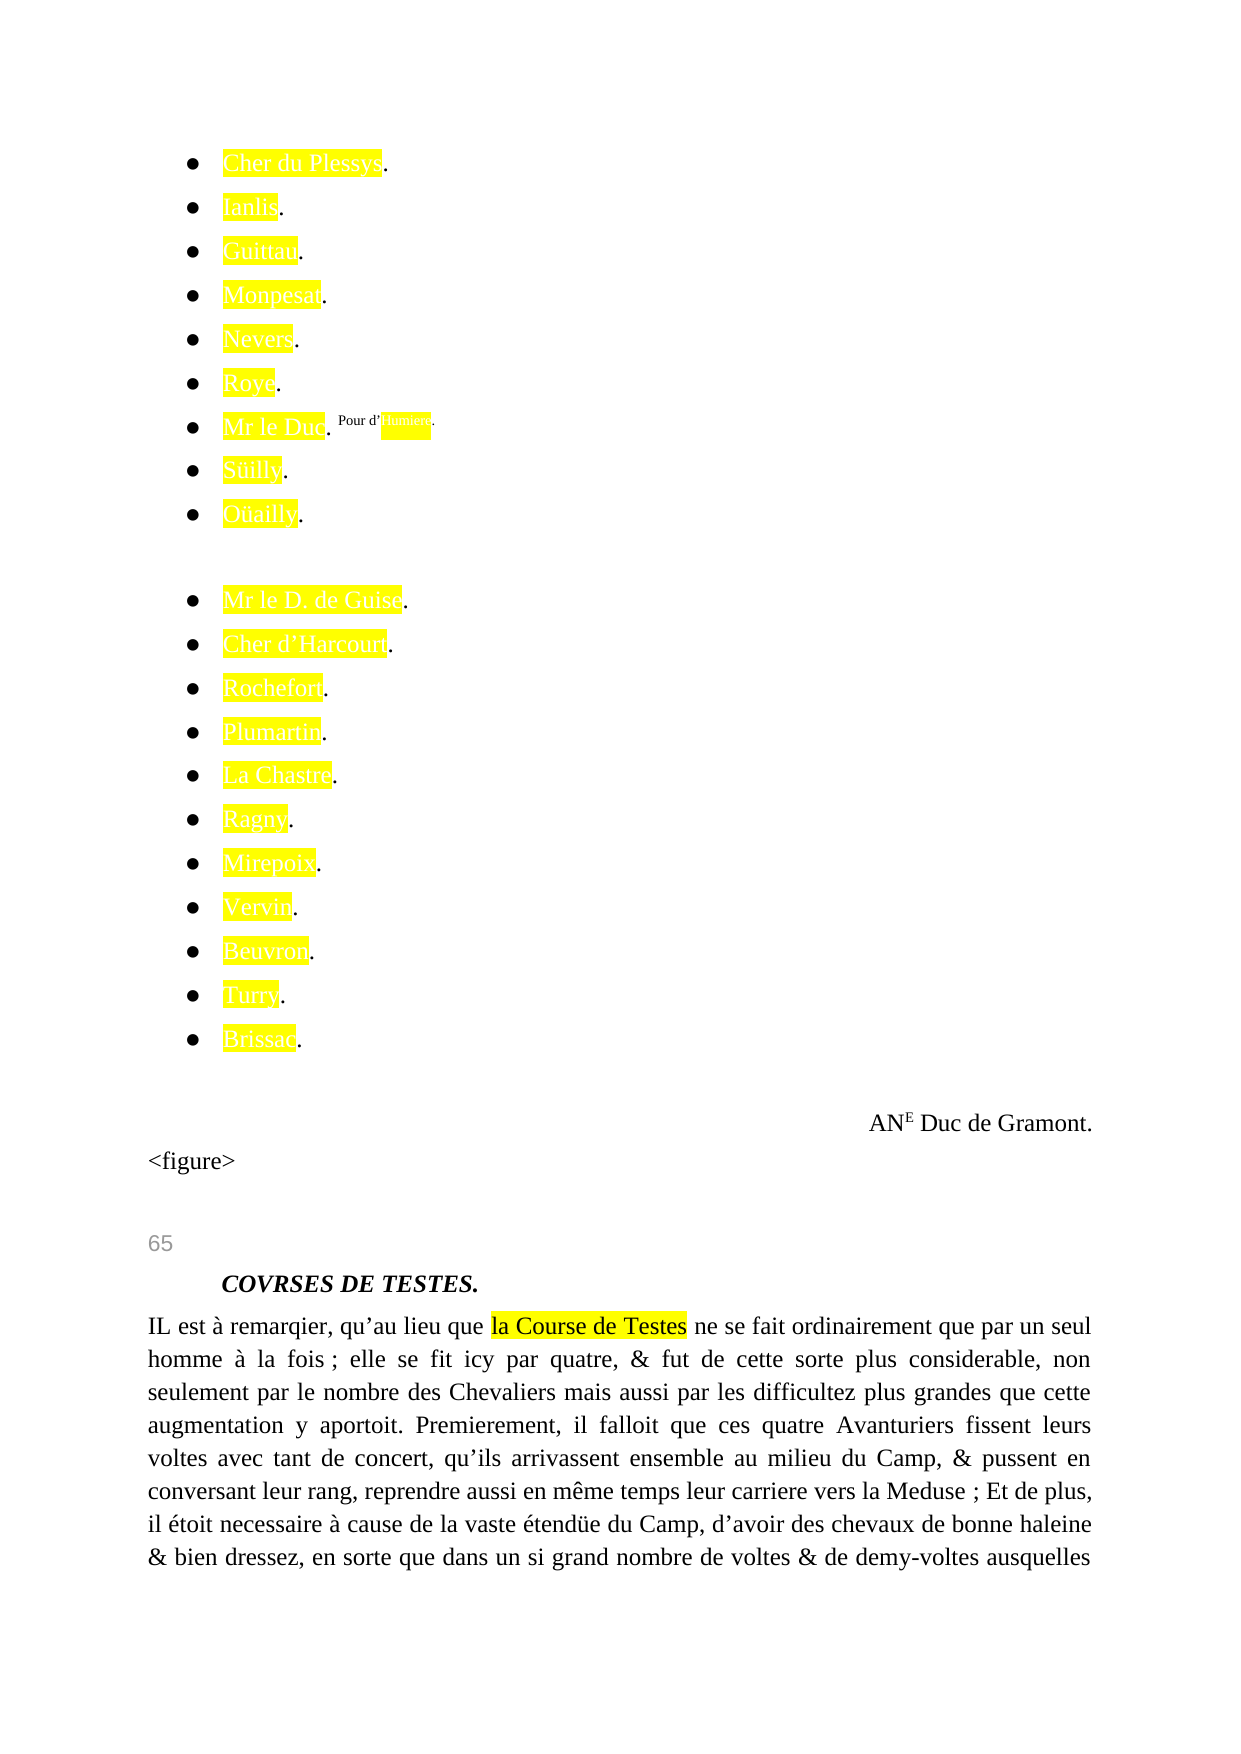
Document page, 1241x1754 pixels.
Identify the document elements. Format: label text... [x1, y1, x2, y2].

list Mirepoix. [185, 847, 1093, 878]
list Rochefort. [185, 672, 1093, 702]
text ANE Duc de Gramont. [148, 1108, 1093, 1137]
list Ragny. [185, 803, 1093, 834]
list Nevers. [185, 323, 1093, 353]
text 65 [173, 1230, 1093, 1256]
text IL est à remarqier, qu’au lieu que la Course de Testes ne se fait ordinairement que par un seul homme à la fois ; elle se fit icy par quatre, & fut de cette sorte plus considerable, non seulement par le nombre des Chevaliers mais aussi par les difficultez plus grandes que cette augmentation y aportoit. Premierement, il falloit que ces quatre Avanturiers fissent leurs voltes avec tant de concert, qu’ils arrivassent ensemble au milieu du Camp, & pussent en conversant leur rang, reprendre aussi en même temps leur carriere vers la Meduse ; Et de plus, il étoit necessaire à cause de la vaste étendüe du Camp, d’avoir des chevaux de bonne haleine & bien dressez, en sorte que dans un si grand nombre de voltes & de demy-voltes ausquelles [148, 1311, 1093, 1571]
list Turry. [185, 979, 1093, 1009]
list Plumartin. [185, 716, 1093, 746]
list La Chastre. [185, 759, 1093, 790]
list Vervin. [185, 891, 1093, 922]
list Beuvron. [185, 935, 1093, 966]
text COVRSES DE TESTES. [148, 1269, 1093, 1298]
list Ianlis. [185, 191, 1093, 222]
text <figure> [148, 1146, 1093, 1175]
list Guittau. [185, 235, 1093, 266]
list Roye. [185, 367, 1093, 397]
list Monpesat. [185, 279, 1093, 310]
list Cher du Plessys. [185, 148, 1093, 178]
list Mr le D. de Guise. [185, 584, 1093, 615]
list Brissac. [185, 1023, 1093, 1053]
list Süilly. [185, 454, 1093, 485]
list Oüailly. [185, 498, 1093, 529]
list Mr le Duc. Pour d’Humiere. [185, 411, 1093, 441]
list Cher d’Harcourt. [185, 628, 1093, 658]
